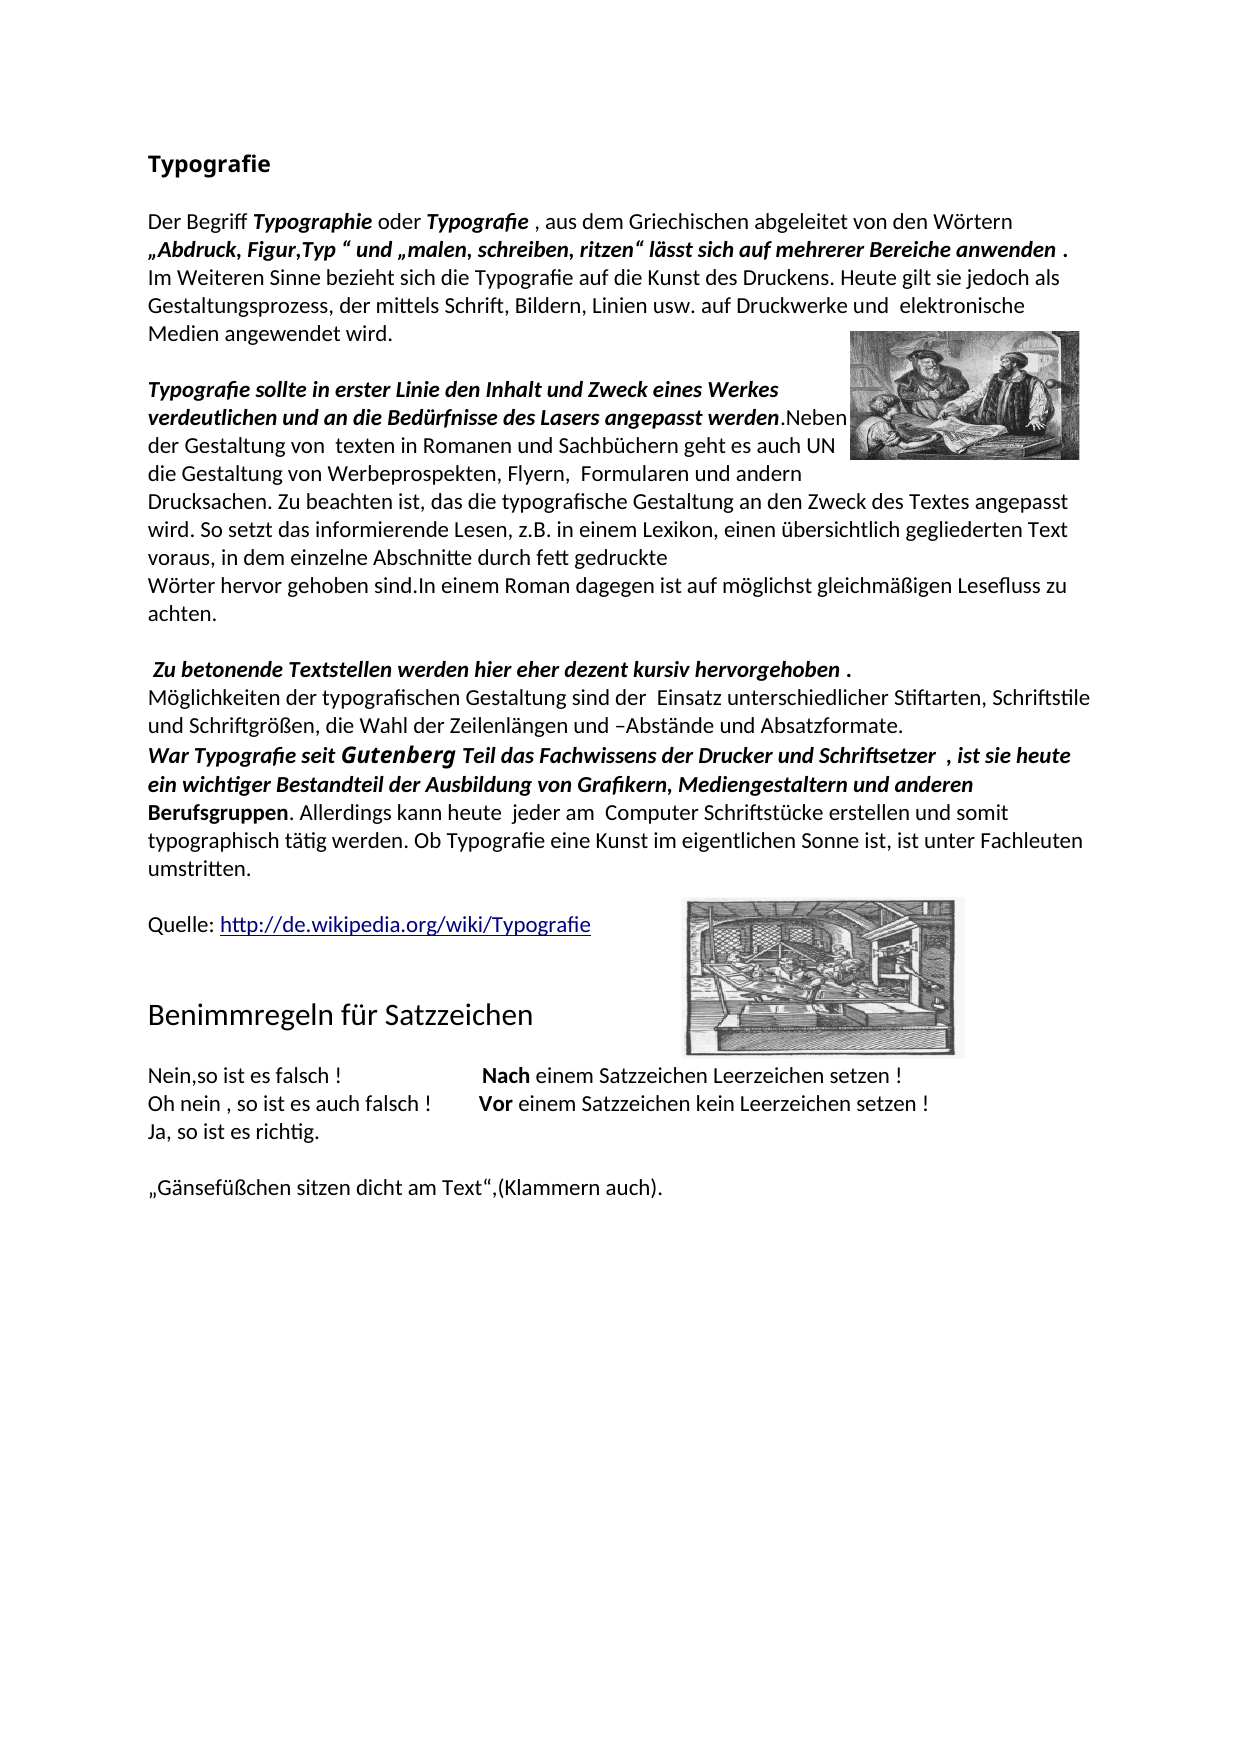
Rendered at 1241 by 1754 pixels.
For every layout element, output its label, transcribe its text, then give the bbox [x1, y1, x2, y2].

text Benimmregeln für Satzzeichen [148, 995, 681, 1033]
text Der Begriff Typographie oder Typografie , aus dem Griechischen abgeleitet von den Wörtern „Abdruck, Figur,Typ “ und „malen, schreiben, ritzen“ lässt sich auf mehrerer Bereiche anwenden . Im Weiteren Sinne bezieht sich die Typografie auf die Kunst des Druckens. Heute gilt sie jedoch als Gestaltungsprozess, der mittels Schrift, Bildern, Linien usw. auf Druckwerke und elektronische Medien angewendet wird. [148, 207, 1092, 347]
text Wörter hervor gehoben sind.In einem Roman dagegen ist auf möglichst gleichmäßigen Lesefluss zu achten. [148, 571, 1092, 627]
text Quelle: http://de.wikipedia.org/wiki/Typografie [148, 911, 681, 939]
picture [681, 897, 965, 1059]
text Nein,so ist es falsch ! Nach einem Satzzeichen Leerzeichen setzen ! [148, 1061, 1092, 1089]
text [965, 911, 1092, 939]
text Zu betonende Textstellen werden hier eher dezent kursiv hervorgehoben . [148, 655, 1092, 683]
text „Gänsefüßchen sitzen dicht am Text“,(Klammern auch). [148, 1173, 1092, 1201]
picture [850, 331, 1080, 460]
text Typografie sollte in erster Linie den Inhalt und Zweck eines Werkes verdeutlichen und an die Bedürfnisse des Lasers angepasst werden.Neben der Gestaltung von texten in Romanen und Sachbüchern geht es auch UN die Gestaltung von Werbeprospekten, Flyern, Formularen und andern Drucksachen. Zu beachten ist, das die typografische Gestaltung an den Zweck des Textes angepasst wird. So setzt das informierende Lesen, z.B. in einem Lexikon, einen übersichtlich gegliederten Text voraus, in dem einzelne Abschnitte durch fett gedruckte [148, 375, 1092, 571]
text Möglichkeiten der typografischen Gestaltung sind der Einsatz unterschiedlicher Stiftarten, Schriftstile und Schriftgrößen, die Wahl der Zeilenlängen und –Abstände und Absatzformate. [148, 683, 1092, 739]
text Typografie [148, 148, 1092, 179]
text Oh nein , so ist es auch falsch ! Vor einem Satzzeichen kein Leerzeichen setzen ! [148, 1089, 1092, 1117]
text Ja, so ist es richtig. [148, 1117, 1092, 1145]
text War Typografie seit Gutenberg Teil das Fachwissens der Drucker und Schriftsetzer , ist sie heute ein wichtiger Bestandteil der Ausbildung von Grafikern, Mediengestaltern und anderen Berufsgruppen. Allerdings kann heute jeder am Computer Schriftstücke erstellen und somit typographisch tätig werden. Ob Typografie eine Kunst im eigentlichen Sonne ist, ist unter Fachleuten umstritten. [148, 739, 1092, 883]
text [965, 995, 1092, 1033]
